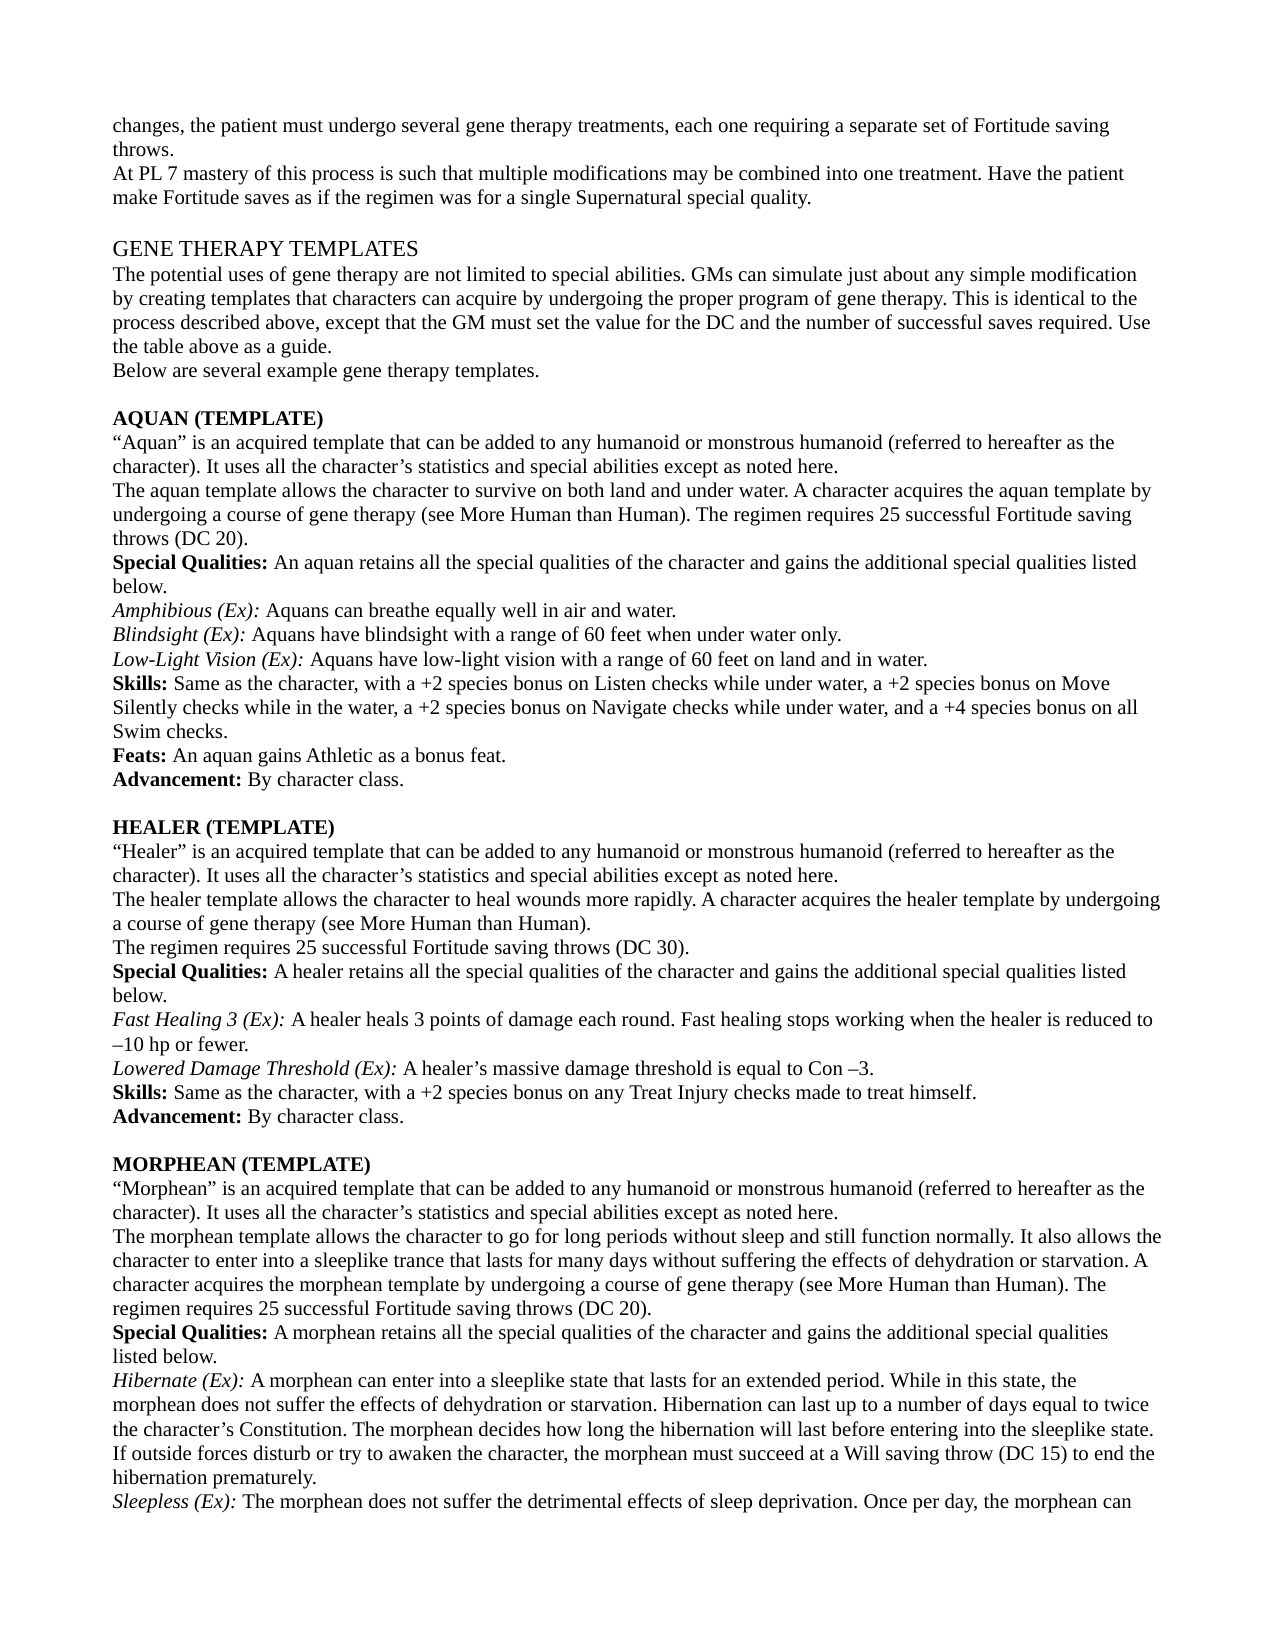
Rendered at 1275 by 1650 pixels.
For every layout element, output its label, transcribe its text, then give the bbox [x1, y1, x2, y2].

text “Morphean” is an acquired template that can be added to any humanoid or monstrous humanoid (referred to hereafter as the character). It uses all the character’s statistics and special abilities except as noted here. [112, 1176, 1162, 1224]
text listed below. [112, 1344, 1162, 1368]
text Low-Light Vision (Ex): Aquans have low-light vision with a range of 60 feet on land and in water. [112, 646, 1162, 671]
text “Aquan” is an acquired template that can be added to any humanoid or monstrous humanoid (referred to hereafter as the character). It uses all the character’s statistics and special abilities except as noted here. [112, 430, 1162, 478]
text Advancement: By character class. [112, 767, 1162, 791]
text Blindsight (Ex): Aquans have blindsight with a range of 60 feet when under water only. [112, 622, 1162, 646]
text The aquan template allows the character to survive on both land and under water. A character acquires the aquan template by undergoing a course of gene therapy (see More Human than Human). The regimen requires 25 successful Fortitude saving throws (DC 20). [112, 478, 1162, 550]
text hibernation prematurely. [112, 1464, 1162, 1489]
text Skills: Same as the character, with a +2 species bonus on Listen checks while under water, a +2 species bonus on Move Silently checks while in the water, a +2 species bonus on Navigate checks while under water, and a +4 species bonus on all Swim checks. [112, 671, 1162, 743]
text Special Qualities: A healer retains all the special qualities of the character and gains the additional special qualities listed below. [112, 959, 1162, 1007]
text Special Qualities: An aquan retains all the special qualities of the character and gains the additional special qualities listed [112, 550, 1162, 574]
text AQUAN (TEMPLATE) [112, 406, 1162, 430]
text GENE THERAPY TEMPLATES [112, 235, 1162, 261]
text Lowered Damage Threshold (Ex): A healer’s massive damage threshold is equal to Con –3. [112, 1056, 1162, 1079]
text The regimen requires 25 successful Fortitude saving throws (DC 30). [112, 935, 1162, 959]
text below. [112, 574, 1162, 598]
text MORPHEAN (TEMPLATE) [112, 1152, 1162, 1176]
text HEALER (TEMPLATE) [112, 815, 1162, 839]
text At PL 7 mastery of this process is such that multiple modifications may be combined into one treatment. Have the patient make Fortitude saves as if the regimen was for a single Supernatural special quality. [112, 161, 1162, 209]
text changes, the patient must undergo several gene therapy treatments, each one requiring a separate set of Fortitude saving throws. [112, 112, 1162, 161]
text Advancement: By character class. [112, 1104, 1162, 1128]
text Fast Healing 3 (Ex): A healer heals 3 points of damage each round. Fast healing stops working when the healer is reduced to –10 hp or fewer. [112, 1007, 1162, 1056]
text Skills: Same as the character, with a +2 species bonus on any Treat Injury checks made to treat himself. [112, 1079, 1162, 1104]
text Amphibious (Ex): Aquans can breathe equally well in air and water. [112, 598, 1162, 622]
text Hibernate (Ex): A morphean can enter into a sleeplike state that lasts for an extended period. While in this state, the morphean does not suffer the effects of dehydration or starvation. Hibernation can last up to a number of days equal to twice the character’s Constitution. The morphean decides how long the hibernation will last before entering into the sleeplike state. If outside forces disturb or try to awaken the character, the morphean must succeed at a Will saving throw (DC 15) to end the [112, 1368, 1162, 1464]
text The morphean template allows the character to go for long periods without sleep and still function normally. It also allows the character to enter into a sleeplike trance that lasts for many days without suffering the effects of dehydration or starvation. A character acquires the morphean template by undergoing a course of gene therapy (see More Human than Human). The regimen requires 25 successful Fortitude saving throws (DC 20). [112, 1224, 1162, 1320]
text Feats: An aquan gains Athletic as a bonus feat. [112, 743, 1162, 767]
text The potential uses of gene therapy are not limited to special abilities. GMs can simulate just about any simple modification by creating templates that characters can acquire by undergoing the proper program of gene therapy. This is identical to the process described above, except that the GM must set the value for the DC and the number of successful saves required. Use the table above as a guide. [112, 261, 1162, 358]
text Special Qualities: A morphean retains all the special qualities of the character and gains the additional special qualities [112, 1320, 1162, 1344]
text Below are several example gene therapy templates. [112, 358, 1162, 382]
text “Healer” is an acquired template that can be added to any humanoid or monstrous humanoid (referred to hereafter as the character). It uses all the character’s statistics and special abilities except as noted here. [112, 839, 1162, 887]
text Sleepless (Ex): The morphean does not suffer the detrimental effects of sleep deprivation. Once per day, the morphean can [112, 1489, 1162, 1513]
text The healer template allows the character to heal wounds more rapidly. A character acquires the healer template by undergoing a course of gene therapy (see More Human than Human). [112, 887, 1162, 935]
